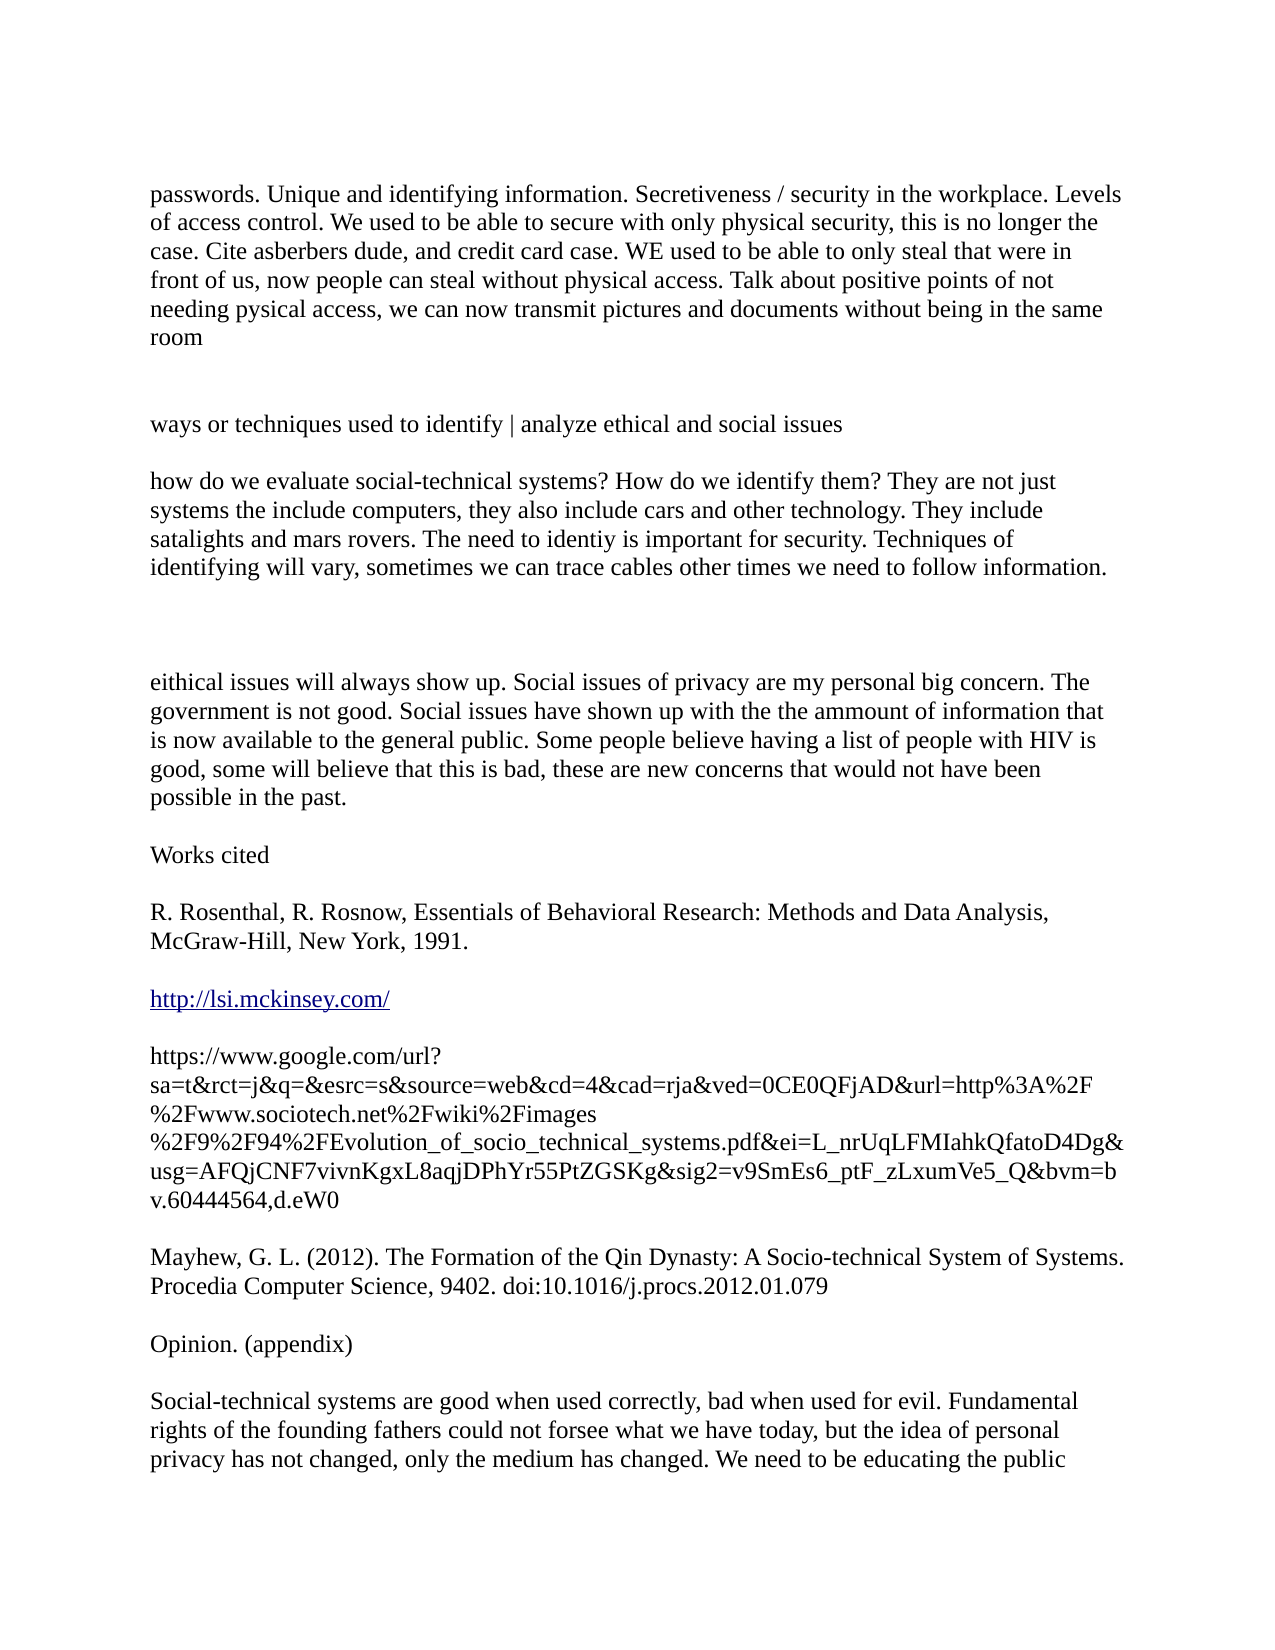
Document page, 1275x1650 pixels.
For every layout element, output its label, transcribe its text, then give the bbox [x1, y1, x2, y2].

text http://lsi.mckinsey.com/ [150, 984, 1125, 1012]
text eithical issues will always show up. Social issues of privacy are my personal big concern. The government is not good. Social issues have shown up with the the ammount of information that is now available to the general public. Some people believe having a list of people with HIV is good, some will believe that this is bad, these are new concerns that would not have been possible in the past. [150, 667, 1125, 811]
text ways or techniques used to identify | analyze ethical and social issues [150, 409, 1125, 437]
text Mayhew, G. L. (2012). The Formation of the Qin Dynasty: A Socio-technical System of Systems. Procedia Computer Science, 9402. doi:10.1016/j.procs.2012.01.079 [150, 1242, 1125, 1300]
text Works cited [150, 840, 1125, 869]
text https://www.google.com/url?sa=t&rct=j&q=&esrc=s&source=web&cd=4&cad=rja&ved=0CE0QFjAD&url=http%3A%2F%2Fwww.sociotech.net%2Fwiki%2Fimages%2F9%2F94%2FEvolution_of_socio_technical_systems.pdf&ei=L_nrUqLFMIahkQfatoD4Dg&usg=AFQjCNF7vivnKgxL8aqjDPhYr55PtZGSKg&sig2=v9SmEs6_ptF_zLxumVe5_Q&bvm=bv.60444564,d.eW0 [150, 1041, 1125, 1214]
text how do we evaluate social-technical systems? How do we identify them? They are not just systems the include computers, they also include cars and other technology. They include satalights and mars rovers. The need to identiy is important for security. Techniques of identifying will vary, sometimes we can trace cables other times we need to follow information. [150, 466, 1125, 581]
text R. Rosenthal, R. Rosnow, Essentials of Behavioral Research: Methods and Data Analysis, McGraw-Hill, New York, 1991. [150, 897, 1125, 955]
text Social-technical systems are good when used correctly, bad when used for evil. Fundamental rights of the founding fathers could not forsee what we have today, but the idea of personal privacy has not changed, only the medium has changed. We need to be educating the public [150, 1386, 1125, 1472]
text passwords. Unique and identifying information. Secretiveness / security in the workplace. Levels of access control. We used to be able to secure with only physical security, this is no longer the case. Cite asberbers dude, and credit card case. WE used to be able to only steal that were in front of us, now people can steal without physical access. Talk about positive points of not needing pysical access, we can now transmit pictures and documents without being in the same room [150, 179, 1125, 351]
text Opinion. (appendix) [150, 1329, 1125, 1357]
